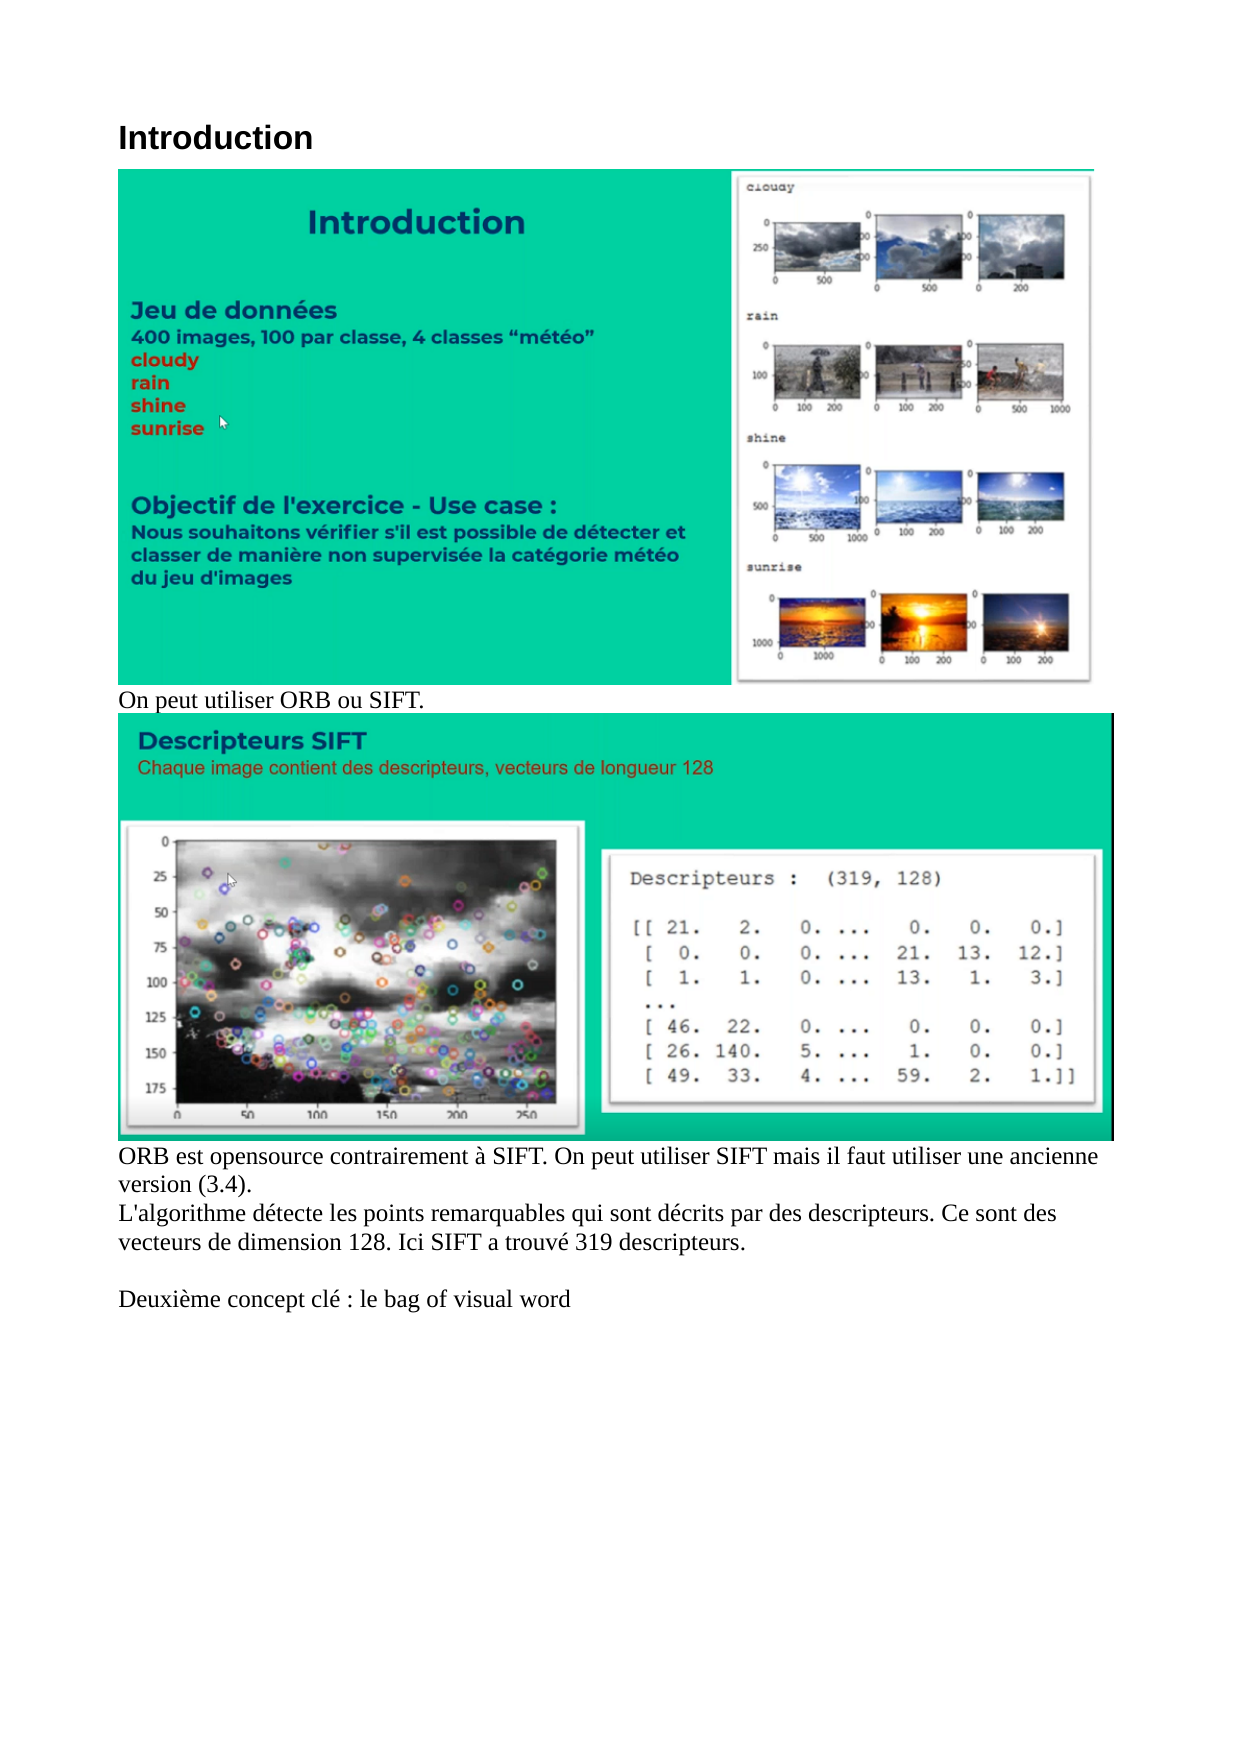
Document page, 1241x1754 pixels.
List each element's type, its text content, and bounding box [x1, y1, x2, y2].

text On peut utiliser ORB ou SIFT. [118, 685, 1122, 714]
text L'algorithme détecte les points remarquables qui sont décrits par des descripteurs. Ce sont des vecteurs de dimension 128. Ici SIFT a trouvé 319 descripteurs. [118, 1198, 1122, 1256]
picture [118, 169, 1095, 685]
text ORB est opensource contrairement à SIFT. On peut utiliser SIFT mais il faut utiliser une ancienne version (3.4). [118, 1141, 1122, 1198]
text Deuxième concept clé : le bag of visual word [118, 1284, 1122, 1313]
subtitle Introduction [118, 118, 1122, 157]
picture [118, 713, 1114, 1141]
